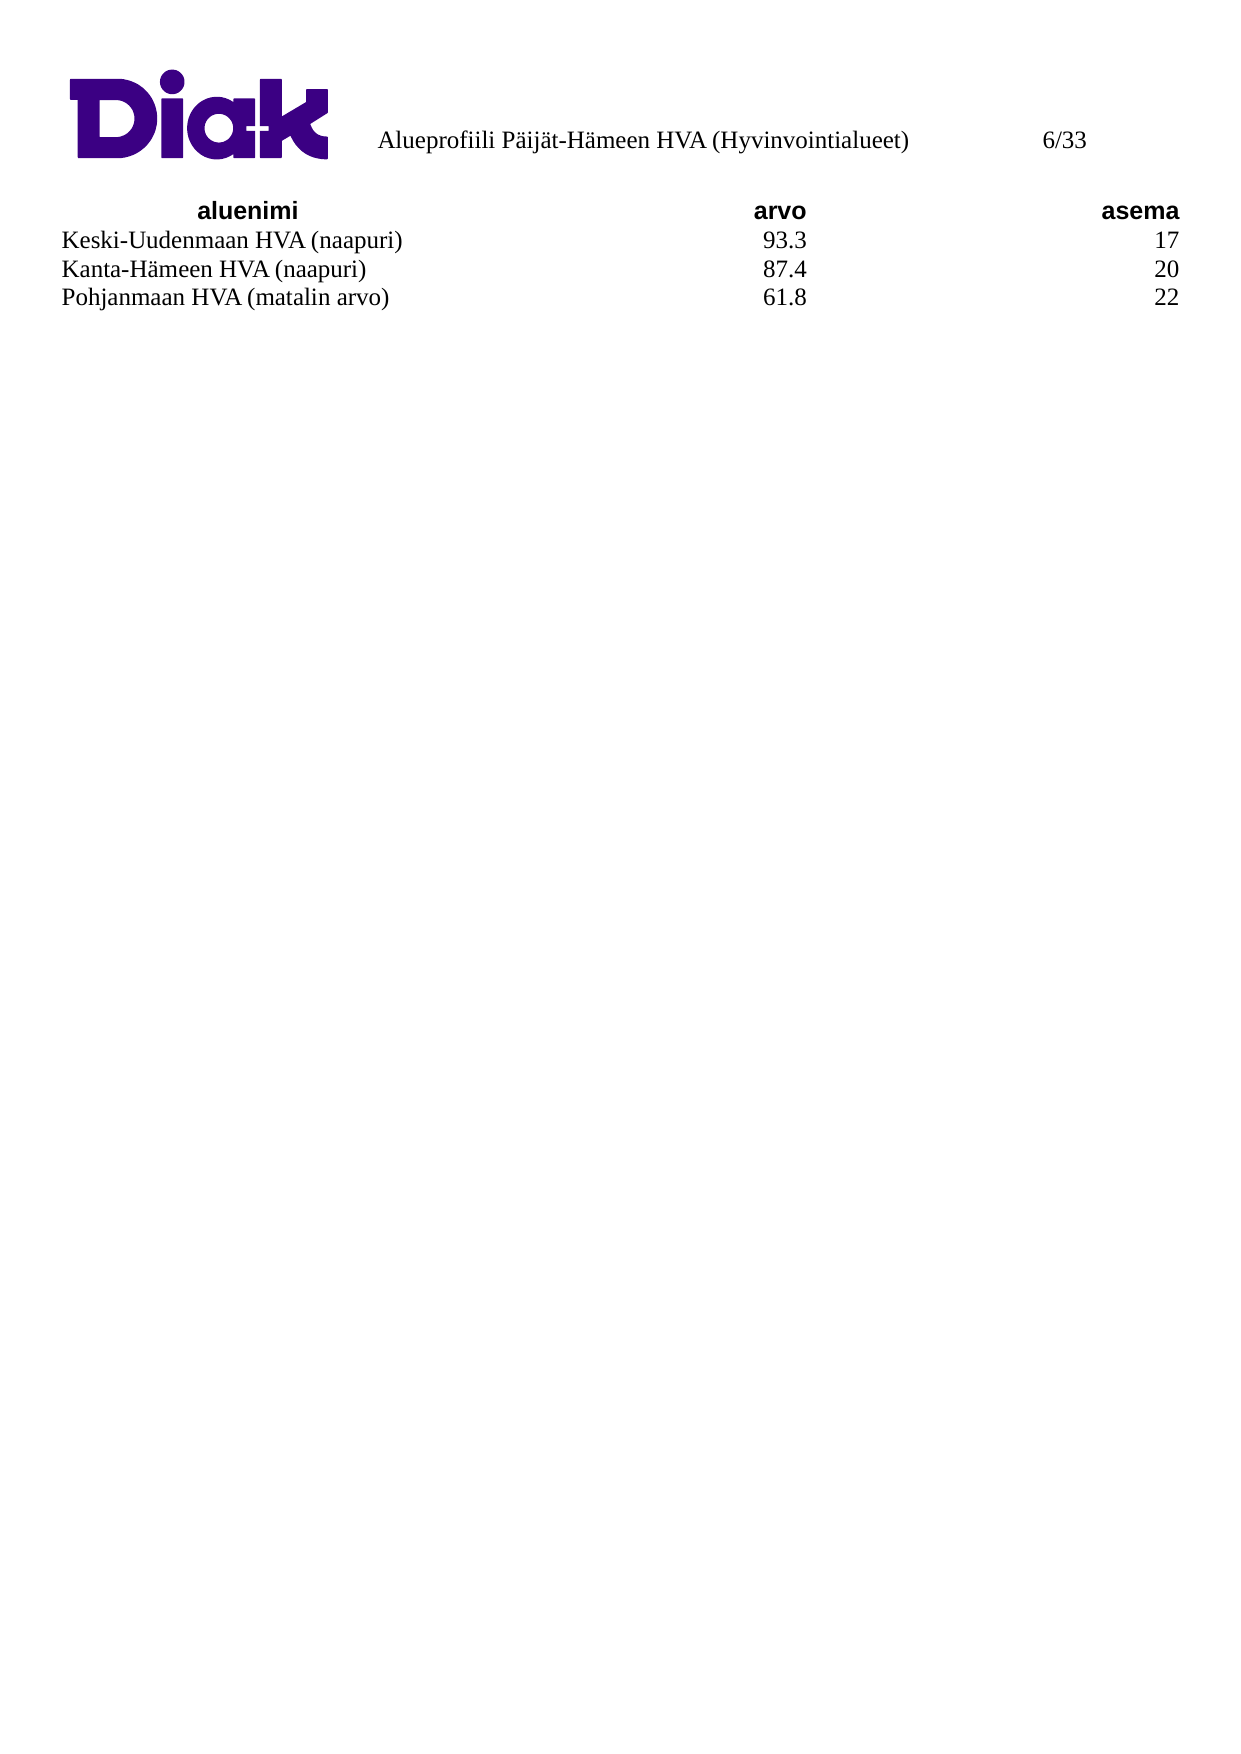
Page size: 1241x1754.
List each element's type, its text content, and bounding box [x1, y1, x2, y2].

table_cell 20 [806, 254, 1179, 282]
table_cell Pohjanmaan HVA (matalin arvo) [61, 283, 434, 311]
table_cell 17 [806, 225, 1179, 254]
table_header arvo [434, 196, 806, 225]
table_cell 61.8 [434, 283, 806, 311]
table_cell Keski-Uudenmaan HVA (naapuri) [61, 225, 434, 254]
table_cell 22 [806, 283, 1179, 311]
table_cell 87.4 [434, 254, 806, 282]
table_header aluenimi [61, 196, 434, 225]
table_header asema [806, 196, 1179, 225]
table_cell Kanta-Hämeen HVA (naapuri) [61, 254, 434, 282]
table_cell 93.3 [434, 225, 806, 254]
